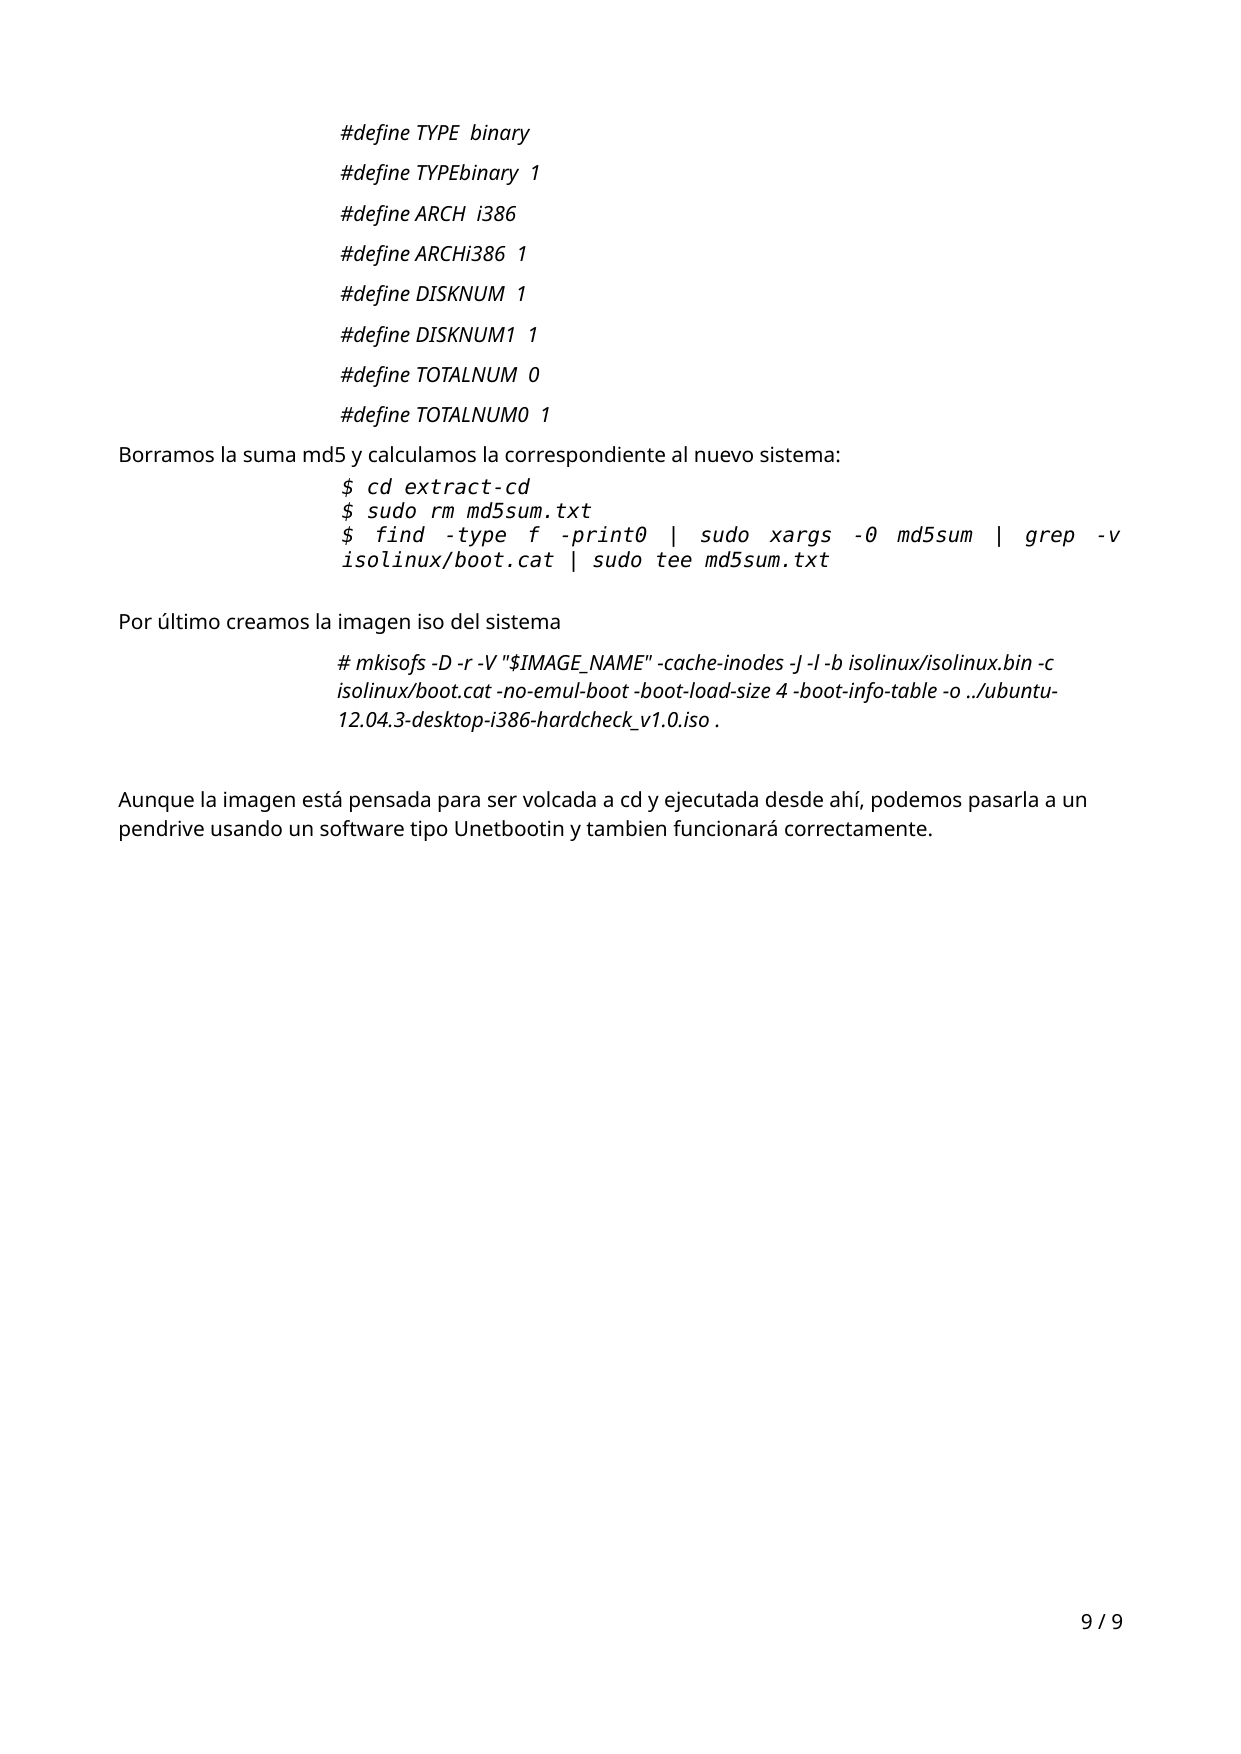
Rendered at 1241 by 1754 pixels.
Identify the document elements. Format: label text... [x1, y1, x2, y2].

text Por último creamos la imagen iso del sistema [118, 607, 1123, 636]
text #define ARCH i386 [118, 199, 1123, 227]
text #define TYPE binary [118, 118, 1123, 147]
text #define ARCHi386 1 [118, 239, 1123, 267]
text #define DISKNUM 1 [118, 279, 1123, 308]
text Borramos la suma md5 y calculamos la correspondiente al nuevo sistema: [118, 441, 1123, 469]
text #define TOTALNUM0 1 [118, 400, 1123, 429]
text #define DISKNUM1 1 [118, 320, 1123, 348]
text #define TOTALNUM 0 [118, 360, 1123, 388]
text Aunque la imagen está pensada para ser volcada a cd y ejecutada desde ahí, podemos pasarla a un pendrive usando un software tipo Unetbootin y tambien funcionará correctamente. [118, 785, 1123, 842]
text $ cd extract-cd [342, 475, 1123, 499]
text $ find -type f -print0 | sudo xargs -0 md5sum | grep -v isolinux/boot.cat | sudo tee md5sum.txt [342, 523, 1123, 572]
text $ sudo rm md5sum.txt [342, 499, 1123, 523]
text #define TYPEbinary 1 [118, 158, 1123, 187]
text # mkisofs -D -r -V "$IMAGE_NAME" -cache-inodes -J -l -b isolinux/isolinux.bin -c isolinux/boot.cat -no-emul-boot -boot-load-size 4 -boot-info-table -o ../ubuntu-12.04.3-desktop-i386-hardcheck_v1.0.iso . [337, 648, 1123, 733]
